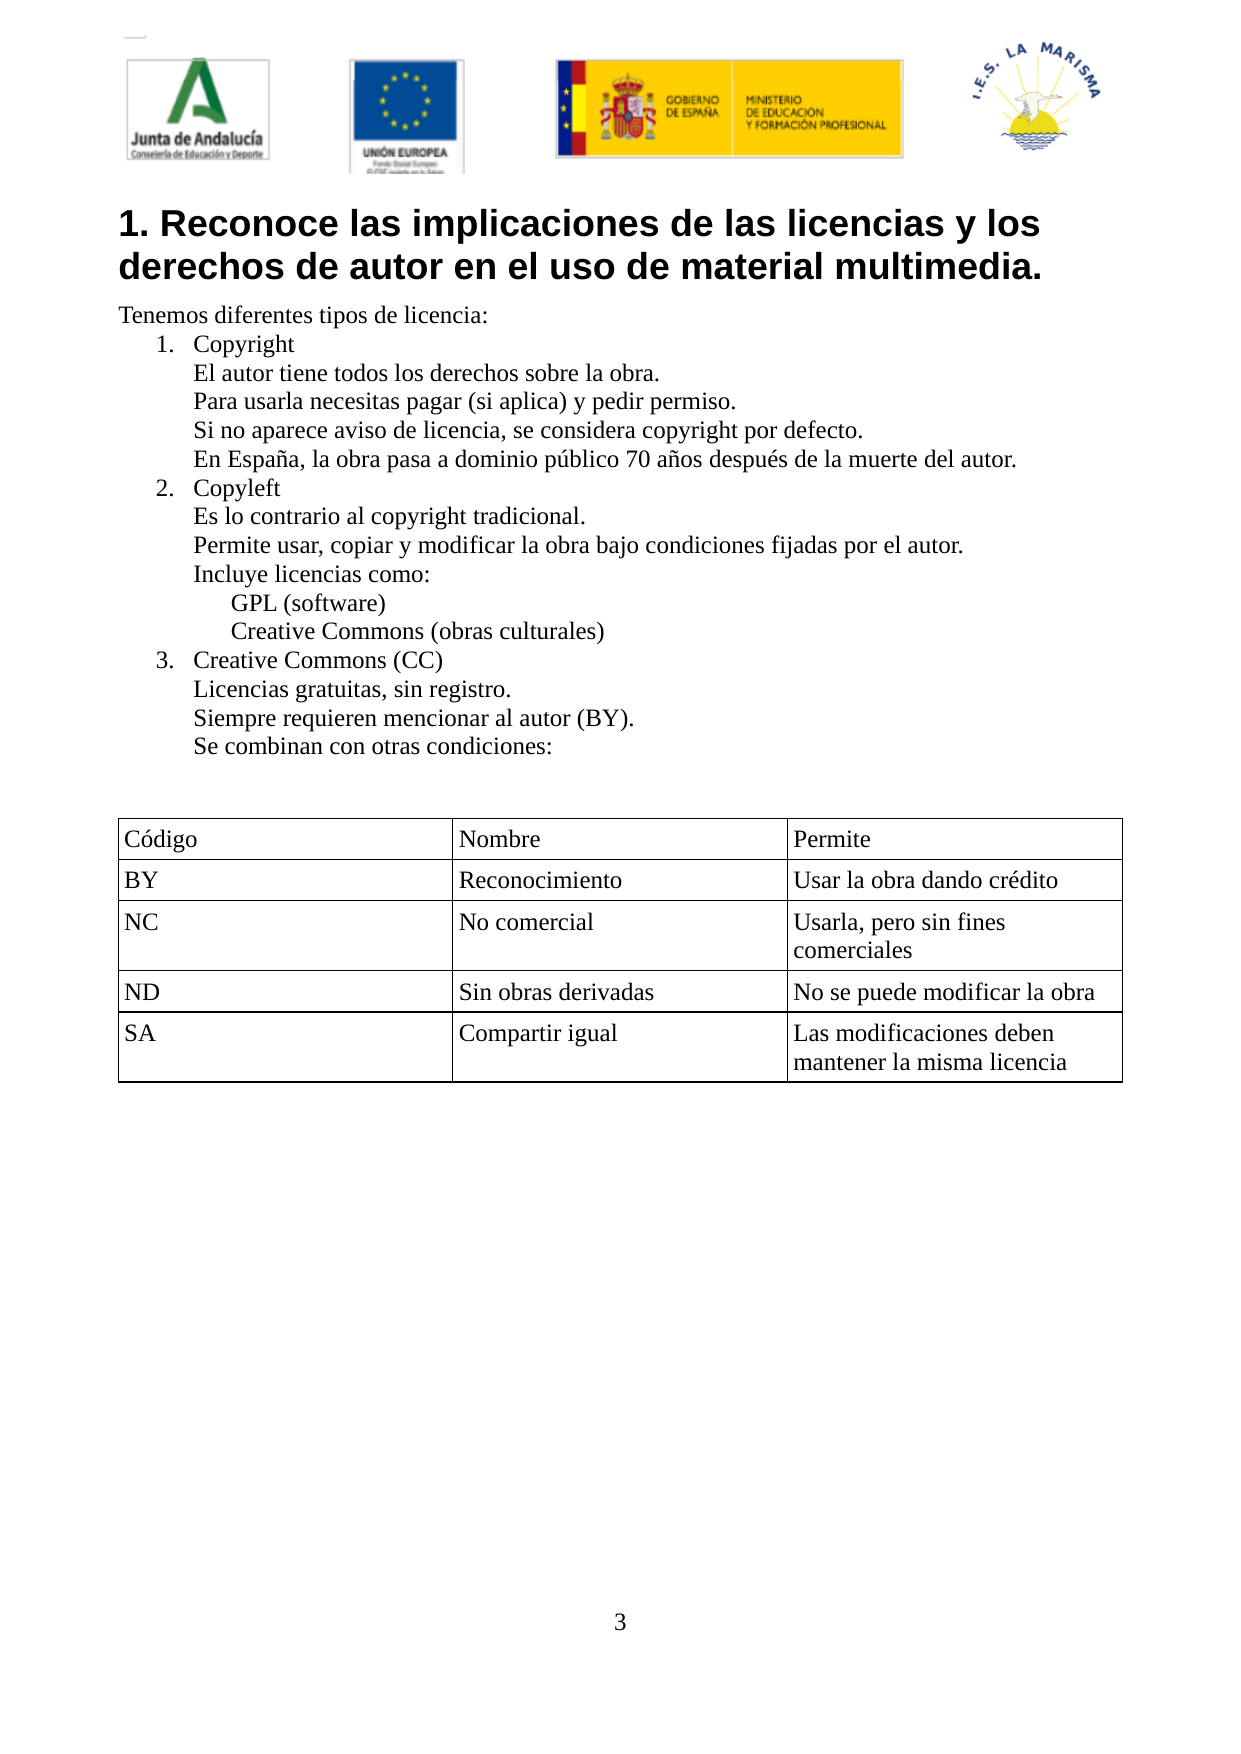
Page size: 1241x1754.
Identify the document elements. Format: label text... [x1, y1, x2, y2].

table_cell Sin obras derivadas [453, 971, 787, 1011]
text Tenemos diferentes tipos de licencia: [118, 300, 1122, 329]
table_cell Usar la obra dando crédito [788, 860, 1122, 900]
list Siempre requieren mencionar al autor (BY). [156, 703, 1122, 731]
list Licencias gratuitas, sin registro. [156, 674, 1122, 703]
list Creative Commons (CC) [156, 645, 1122, 674]
list Creative Commons (obras culturales) [193, 616, 1122, 645]
table_cell BY [119, 860, 452, 900]
table_cell NC [119, 901, 452, 970]
table_cell Reconocimiento [453, 860, 787, 900]
list Copyleft [156, 473, 1122, 501]
subtitle 1. Reconoce las implicaciones de las licencias y los derechos de autor en el uso de material multimedia. [118, 201, 1122, 288]
table_cell ND [119, 971, 452, 1011]
table_cell Las modificaciones deben mantener la misma licencia [788, 1013, 1122, 1081]
list Permite usar, copiar y modificar la obra bajo condiciones fijadas por el autor. [156, 530, 1122, 559]
list Incluye licencias como: [156, 559, 1122, 588]
list GPL (software) [193, 588, 1122, 616]
list Copyright [156, 329, 1122, 358]
list Para usarla necesitas pagar (si aplica) y pedir permiso. [156, 386, 1122, 415]
list Es lo contrario al copyright tradicional. [156, 501, 1122, 530]
table_cell Compartir igual [453, 1013, 787, 1081]
table_cell SA [119, 1013, 452, 1081]
table_header Código [119, 819, 452, 859]
table_header Permite [788, 819, 1122, 859]
table_header Nombre [453, 819, 787, 859]
picture [118, 35, 1123, 174]
list En España, la obra pasa a dominio público 70 años después de la muerte del autor. [156, 444, 1122, 473]
list Si no aparece aviso de licencia, se considera copyright por defecto. [156, 415, 1122, 444]
table_cell Usarla, pero sin fines comerciales [788, 901, 1122, 970]
list Se combinan con otras condiciones: [156, 731, 1122, 760]
table_cell No se puede modificar la obra [788, 971, 1122, 1011]
table_cell No comercial [453, 901, 787, 970]
list El autor tiene todos los derechos sobre la obra. [156, 358, 1122, 386]
